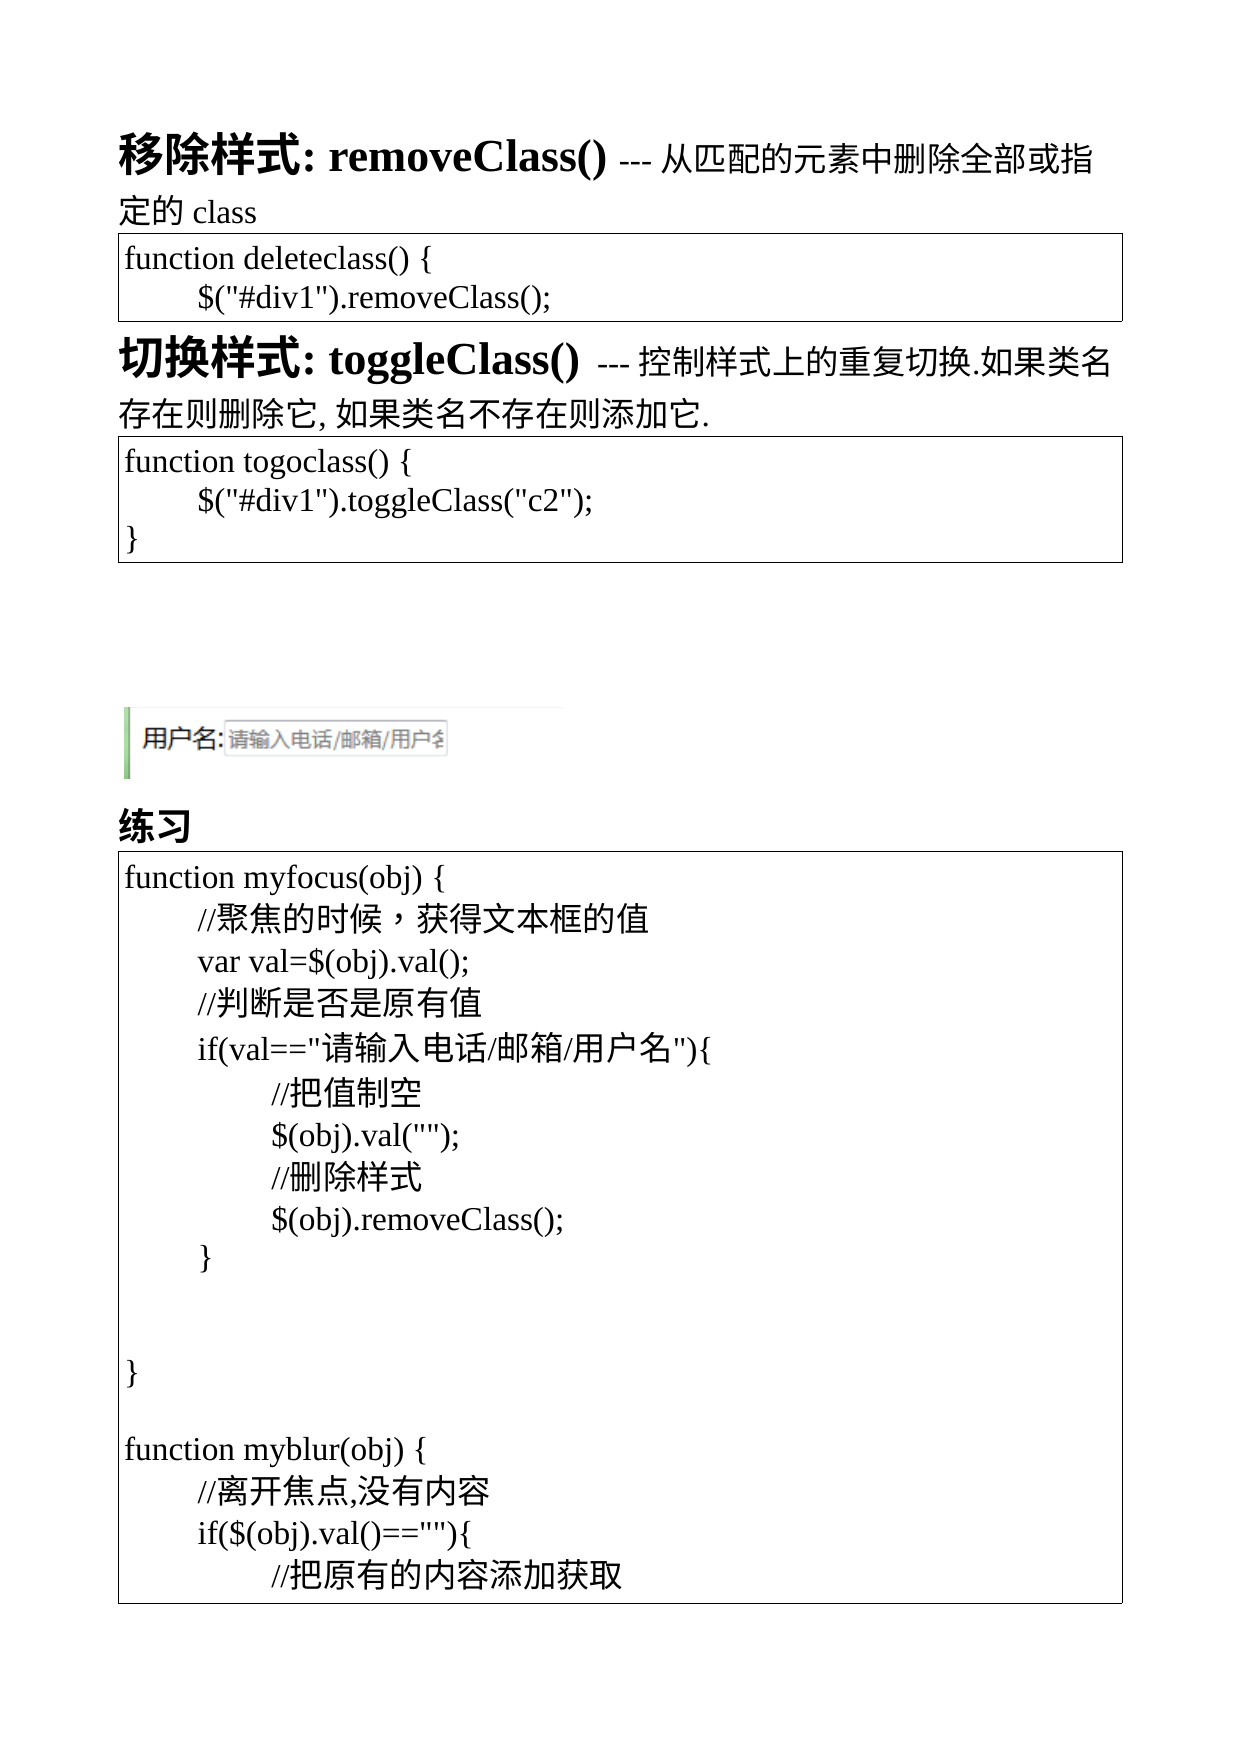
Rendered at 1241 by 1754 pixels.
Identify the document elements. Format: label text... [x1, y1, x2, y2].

text 切换样式: toggleClass() --- 控制样式上的重复切换.如果类名存在则删除它, 如果类名不存在则添加它. [118, 322, 1122, 436]
table_header function deleteclass() { $("#div1").removeClass(); [119, 234, 1122, 321]
text 练习 [118, 797, 1122, 851]
picture [124, 707, 563, 779]
table_header function togoclass() { $("#div1").toggleClass("c2"); } [119, 437, 1122, 562]
text 移除样式: removeClass() --- 从匹配的元素中删除全部或指定的 class [118, 118, 1122, 233]
table_header function myfocus(obj) { //聚焦的时候，获得文本框的值 var val=$(obj).val(); //判断是否是原有值 if(val=="请输入电话/邮箱/用户名"){ //把值制空 $(obj).val(""); //删除样式 $(obj).removeClass(); } } function myblur(obj) { //离开焦点,没有内容 if($(obj).val()==""){ //把原有的内容添加获取 [119, 852, 1122, 1602]
